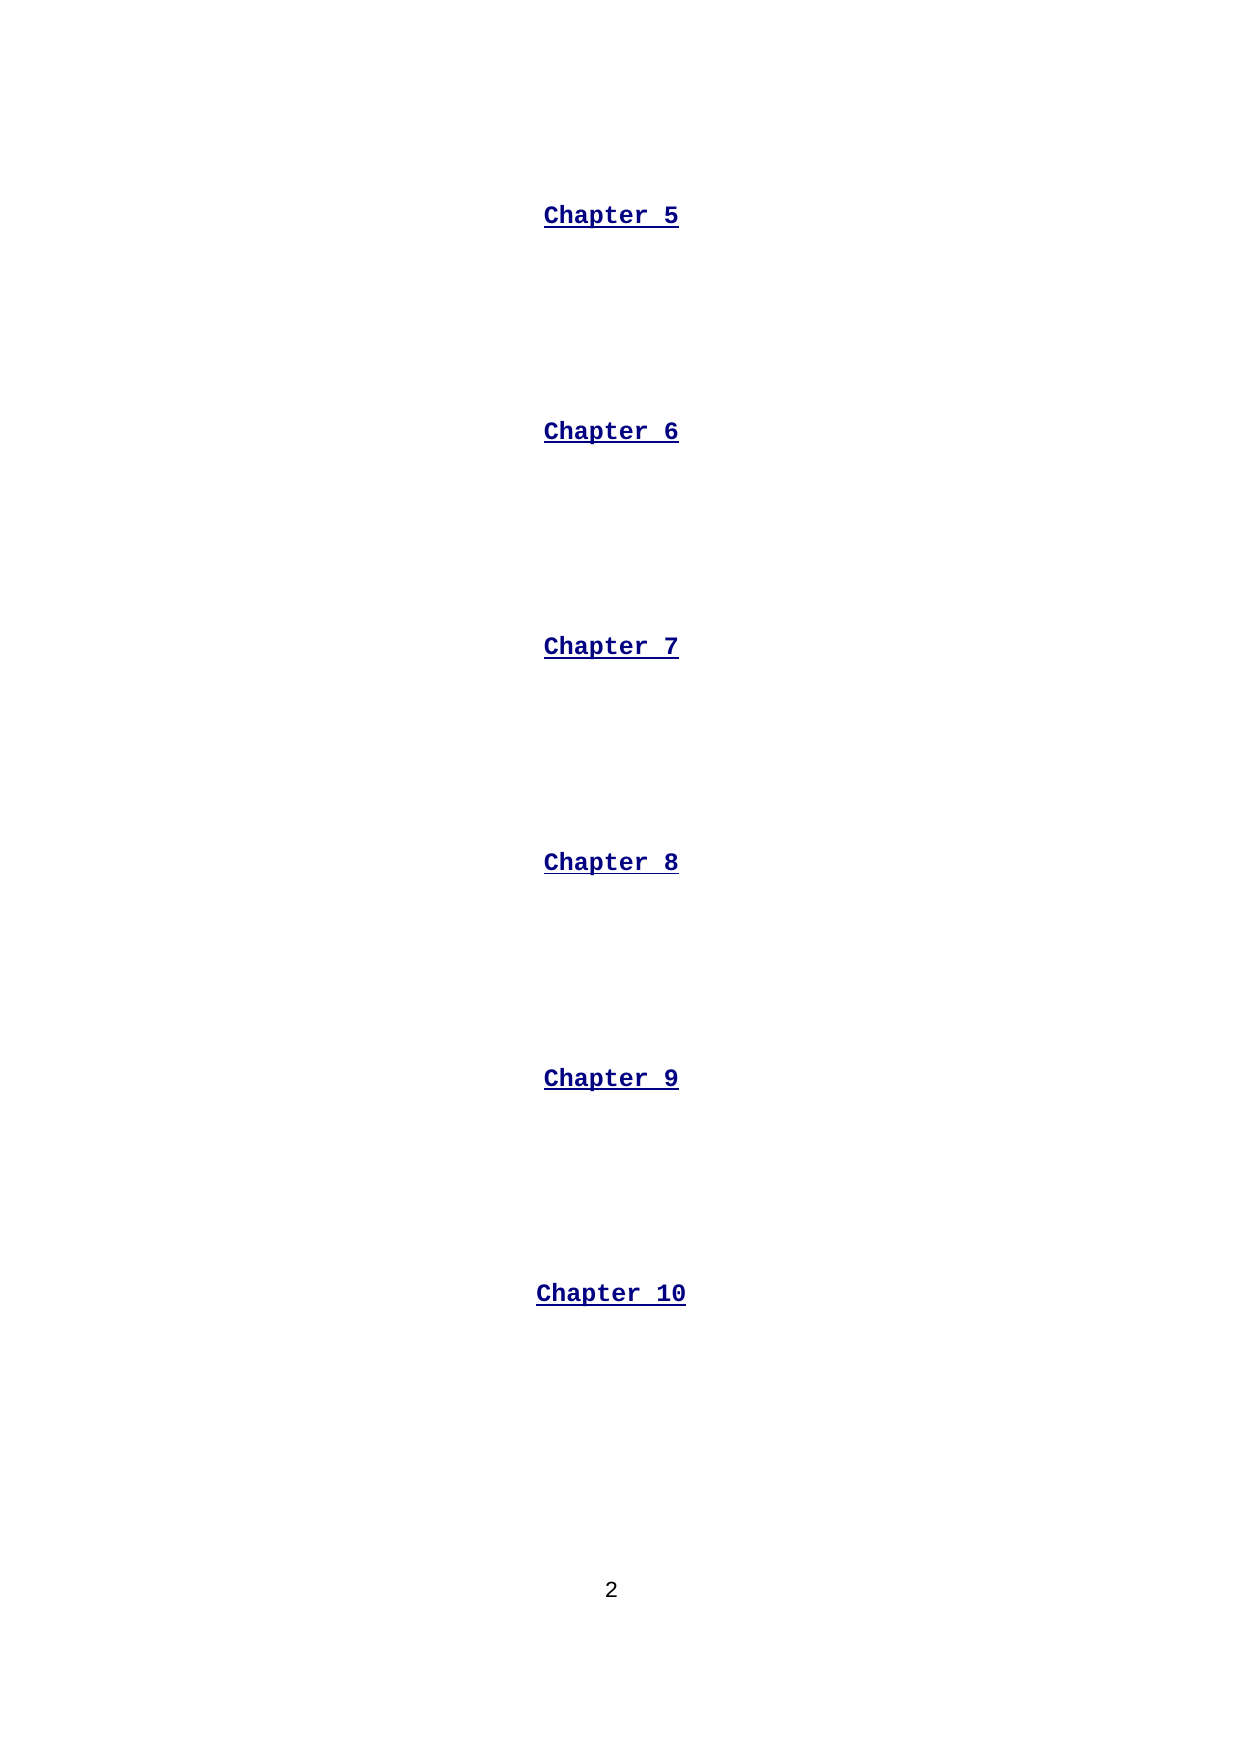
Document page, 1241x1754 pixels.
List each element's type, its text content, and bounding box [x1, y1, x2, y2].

subtitle Chapter 9 [159, 1051, 1063, 1094]
subtitle Chapter 5 [159, 189, 1063, 232]
subtitle Chapter 8 [159, 836, 1063, 879]
subtitle Chapter 10 [159, 1267, 1063, 1310]
subtitle Chapter 6 [159, 404, 1063, 448]
subtitle Chapter 7 [159, 620, 1063, 663]
